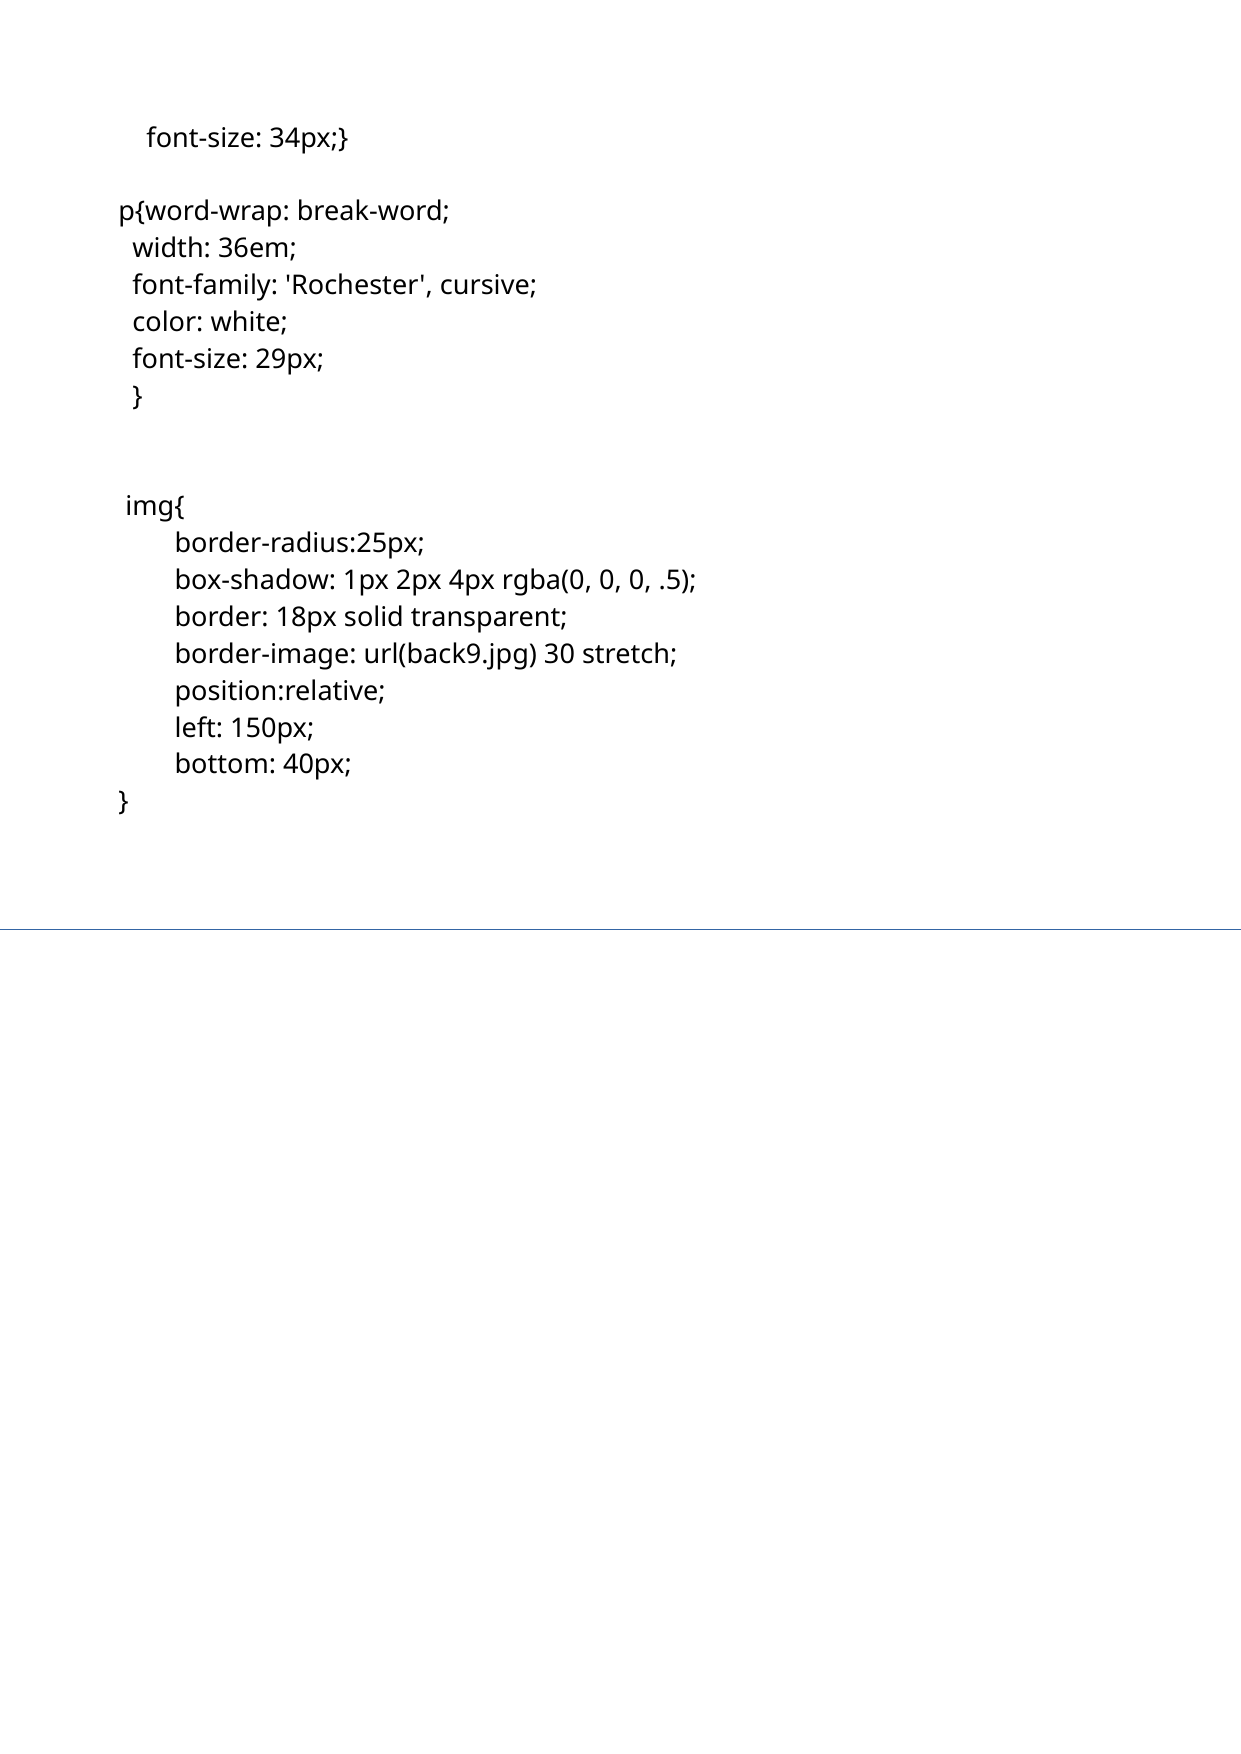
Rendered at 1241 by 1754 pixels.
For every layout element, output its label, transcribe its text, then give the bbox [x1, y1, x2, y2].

text bottom: 40px; [118, 745, 1122, 782]
text position:relative; [118, 671, 1122, 708]
text color: white; [118, 302, 1122, 339]
text font-size: 29px; [118, 339, 1122, 376]
text box-shadow: 1px 2px 4px rgba(0, 0, 0, .5); [118, 561, 1122, 597]
text left: 150px; [118, 708, 1122, 745]
text border: 18px solid transparent; [118, 597, 1122, 634]
text } [118, 782, 1122, 819]
text width: 36em; [118, 229, 1122, 266]
text p{word-wrap: break-word; [118, 192, 1122, 229]
text } [118, 376, 1122, 413]
text border-image: url(back9.jpg) 30 stretch; [118, 634, 1122, 671]
text font-size: 34px;} [118, 118, 1122, 155]
text border-radius:25px; [118, 524, 1122, 561]
text img{ [118, 487, 1122, 524]
text font-family: 'Rochester', cursive; [118, 266, 1122, 302]
